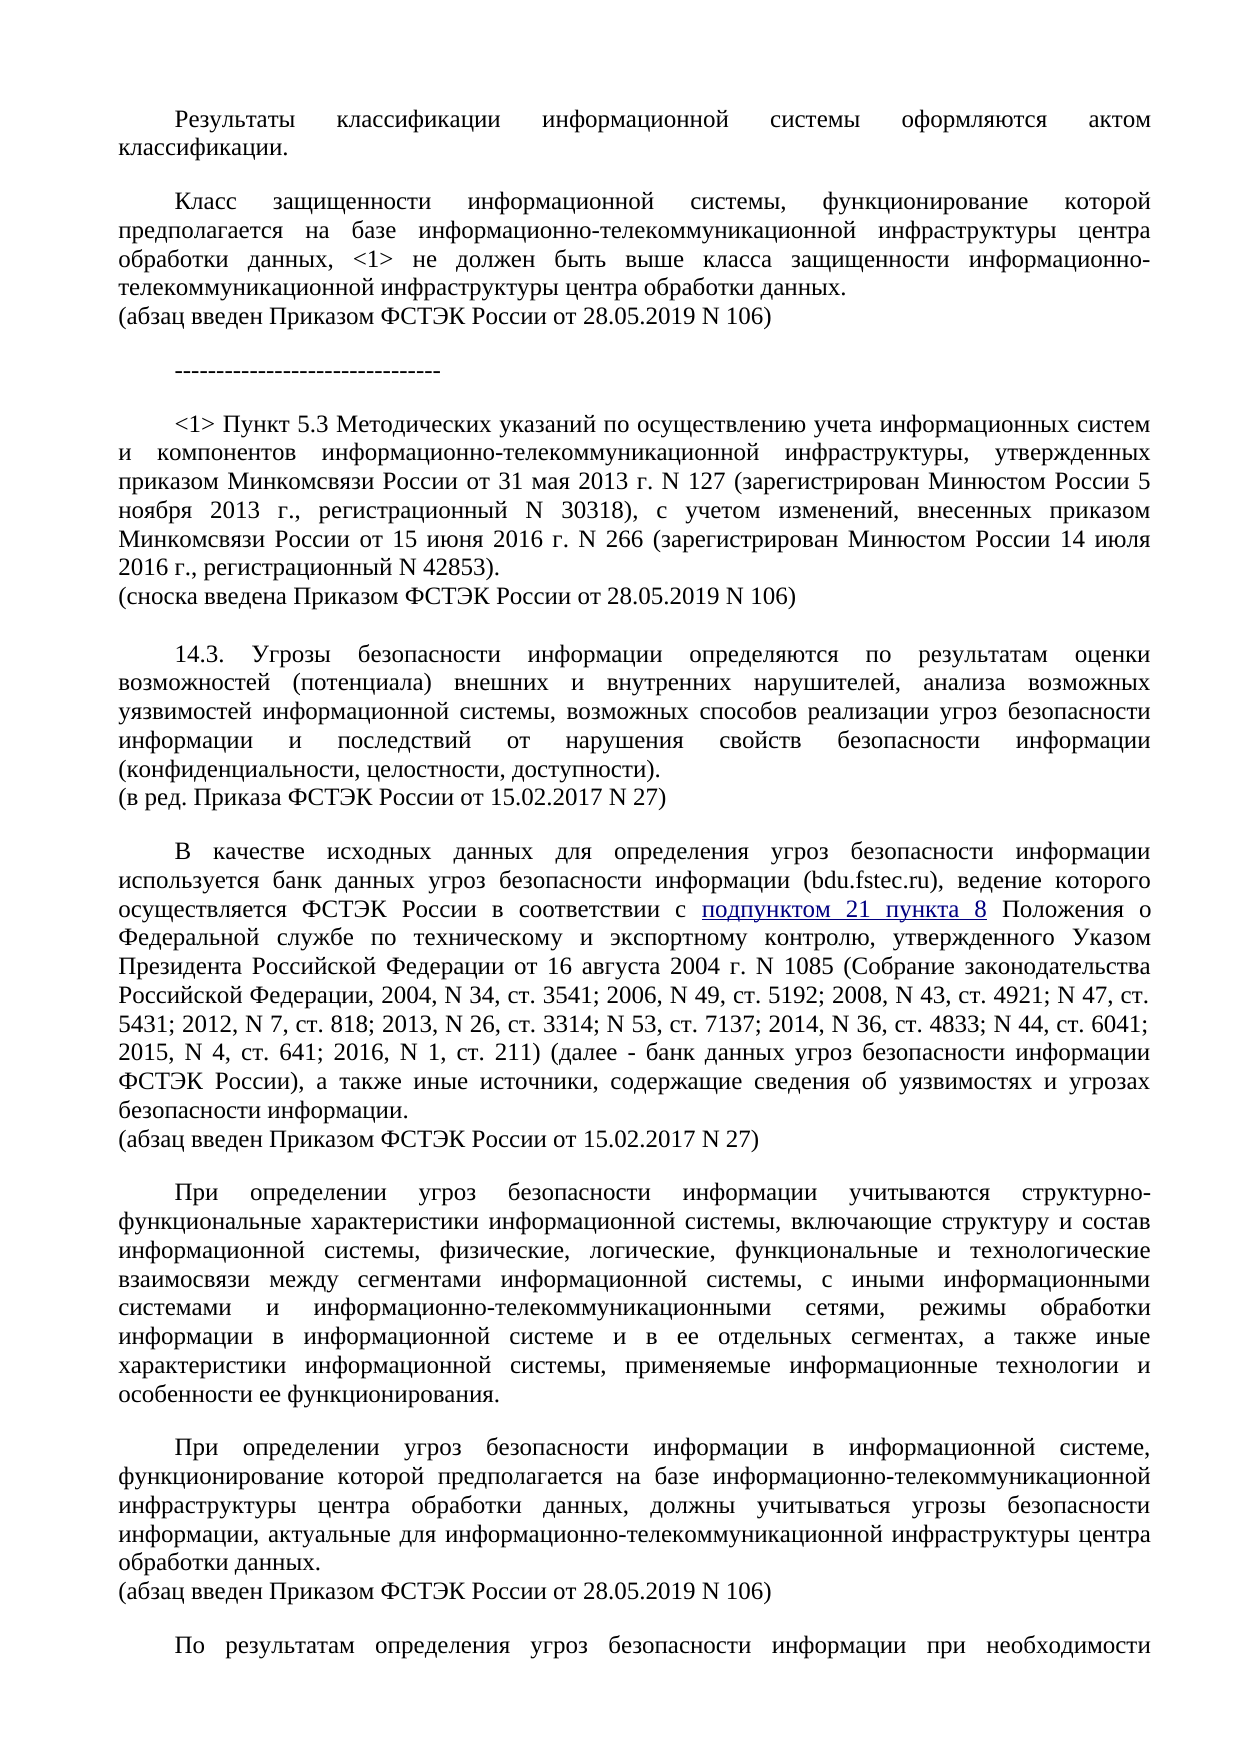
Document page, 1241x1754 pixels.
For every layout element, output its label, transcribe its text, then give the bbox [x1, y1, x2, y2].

text Класс защищенности информационной системы, функционирование которой предполагается на базе информационно-телекоммуникационной инфраструктуры центра обработки данных, <1> не должен быть выше класса защищенности информационно-телекоммуникационной инфраструктуры центра обработки данных. [118, 186, 1152, 301]
text По результатам определения угроз безопасности информации при необходимости [118, 1630, 1152, 1659]
text (сноска введена Приказом ФСТЭК России от 28.05.2019 N 106) [118, 581, 1152, 610]
text -------------------------------- [118, 355, 1152, 384]
text (в ред. Приказа ФСТЭК России от 15.02.2017 N 27) [118, 782, 1152, 811]
text 14.3. Угрозы безопасности информации определяются по результатам оценки возможностей (потенциала) внешних и внутренних нарушителей, анализа возможных уязвимостей информационной системы, возможных способов реализации угроз безопасности информации и последствий от нарушения свойств безопасности информации (конфиденциальности, целостности, доступности). [118, 639, 1152, 782]
text При определении угроз безопасности информации учитываются структурно-функциональные характеристики информационной системы, включающие структуру и состав информационной системы, физические, логические, функциональные и технологические взаимосвязи между сегментами информационной системы, с иными информационными системами и информационно-телекоммуникационными сетями, режимы обработки информации в информационной системе и в ее отдельных сегментах, а также иные характеристики информационной системы, применяемые информационные технологии и особенности ее функционирования. [118, 1177, 1152, 1407]
text При определении угроз безопасности информации в информационной системе, функционирование которой предполагается на базе информационно-телекоммуникационной инфраструктуры центра обработки данных, должны учитываться угрозы безопасности информации, актуальные для информационно-телекоммуникационной инфраструктуры центра обработки данных. [118, 1432, 1152, 1576]
text <1> Пункт 5.3 Методических указаний по осуществлению учета информационных систем и компонентов информационно-телекоммуникационной инфраструктуры, утвержденных приказом Минкомсвязи России от 31 мая 2013 г. N 127 (зарегистрирован Минюстом России 5 ноября 2013 г., регистрационный N 30318), с учетом изменений, внесенных приказом Минкомсвязи России от 15 июня 2016 г. N 266 (зарегистрирован Минюстом России 14 июля 2016 г., регистрационный N 42853). [118, 409, 1152, 581]
text Результаты классификации информационной системы оформляются актом классификации. [118, 104, 1152, 161]
text (абзац введен Приказом ФСТЭК России от 28.05.2019 N 106) [118, 301, 1152, 330]
text (абзац введен Приказом ФСТЭК России от 15.02.2017 N 27) [118, 1124, 1152, 1152]
text (абзац введен Приказом ФСТЭК России от 28.05.2019 N 106) [118, 1576, 1152, 1605]
text В качестве исходных данных для определения угроз безопасности информации используется банк данных угроз безопасности информации (bdu.fstec.ru), ведение которого осуществляется ФСТЭК России в соответствии с подпунктом 21 пункта 8 Положения о Федеральной службе по техническому и экспортному контролю, утвержденного Указом Президента Российской Федерации от 16 августа 2004 г. N 1085 (Собрание законодательства Российской Федерации, 2004, N 34, ст. 3541; 2006, N 49, ст. 5192; 2008, N 43, ст. 4921; N 47, ст. 5431; 2012, N 7, ст. 818; 2013, N 26, ст. 3314; N 53, ст. 7137; 2014, N 36, ст. 4833; N 44, ст. 6041; 2015, N 4, ст. 641; 2016, N 1, ст. 211) (далее - банк данных угроз безопасности информации ФСТЭК России), а также иные источники, содержащие сведения об уязвимостях и угрозах безопасности информации. [118, 836, 1152, 1124]
